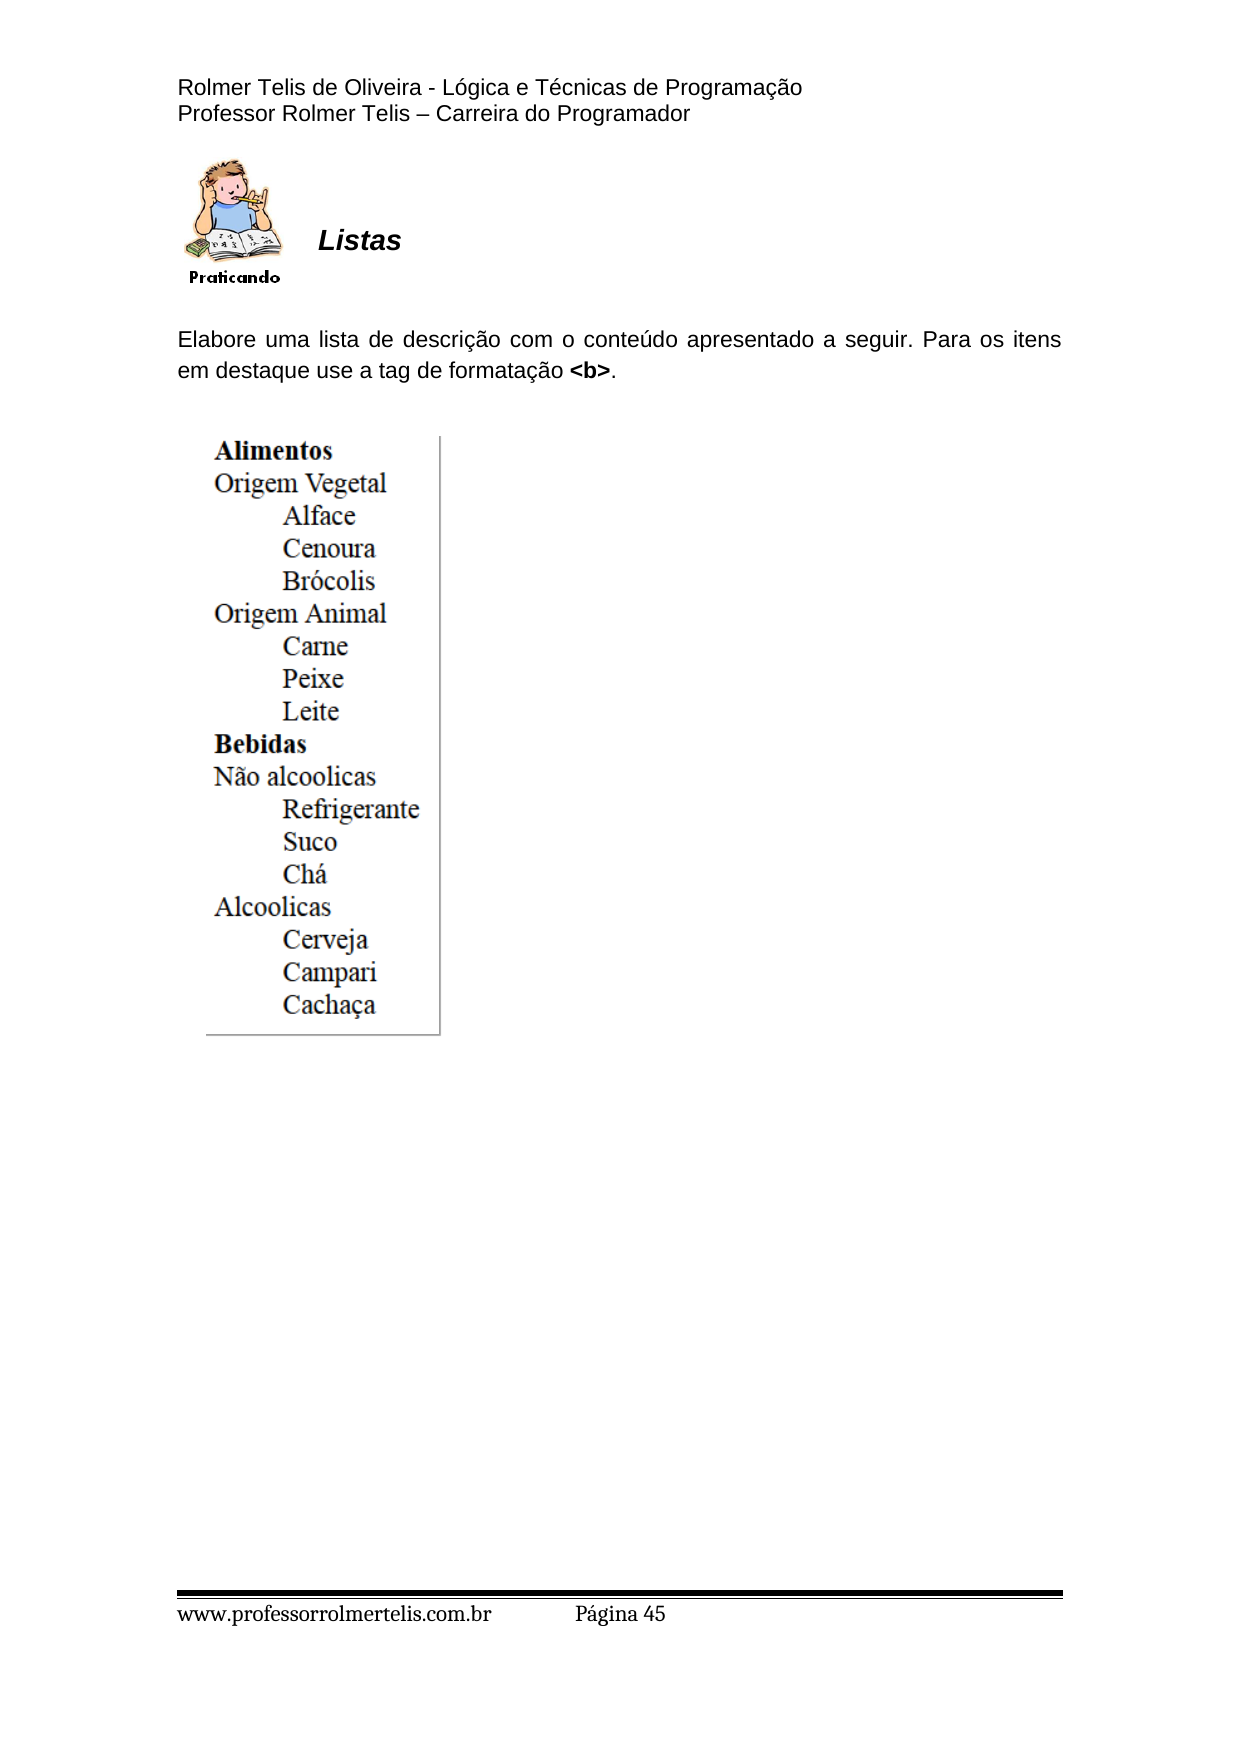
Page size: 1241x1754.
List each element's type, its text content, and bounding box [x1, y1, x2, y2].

table_header Listas [307, 153, 1078, 306]
text Elabore uma lista de descrição com o conteúdo apresentado a seguir. Para os itens em destaque use a tag de formatação <b>. [177, 326, 1063, 383]
table_header [177, 153, 307, 306]
picture [202, 431, 439, 1034]
